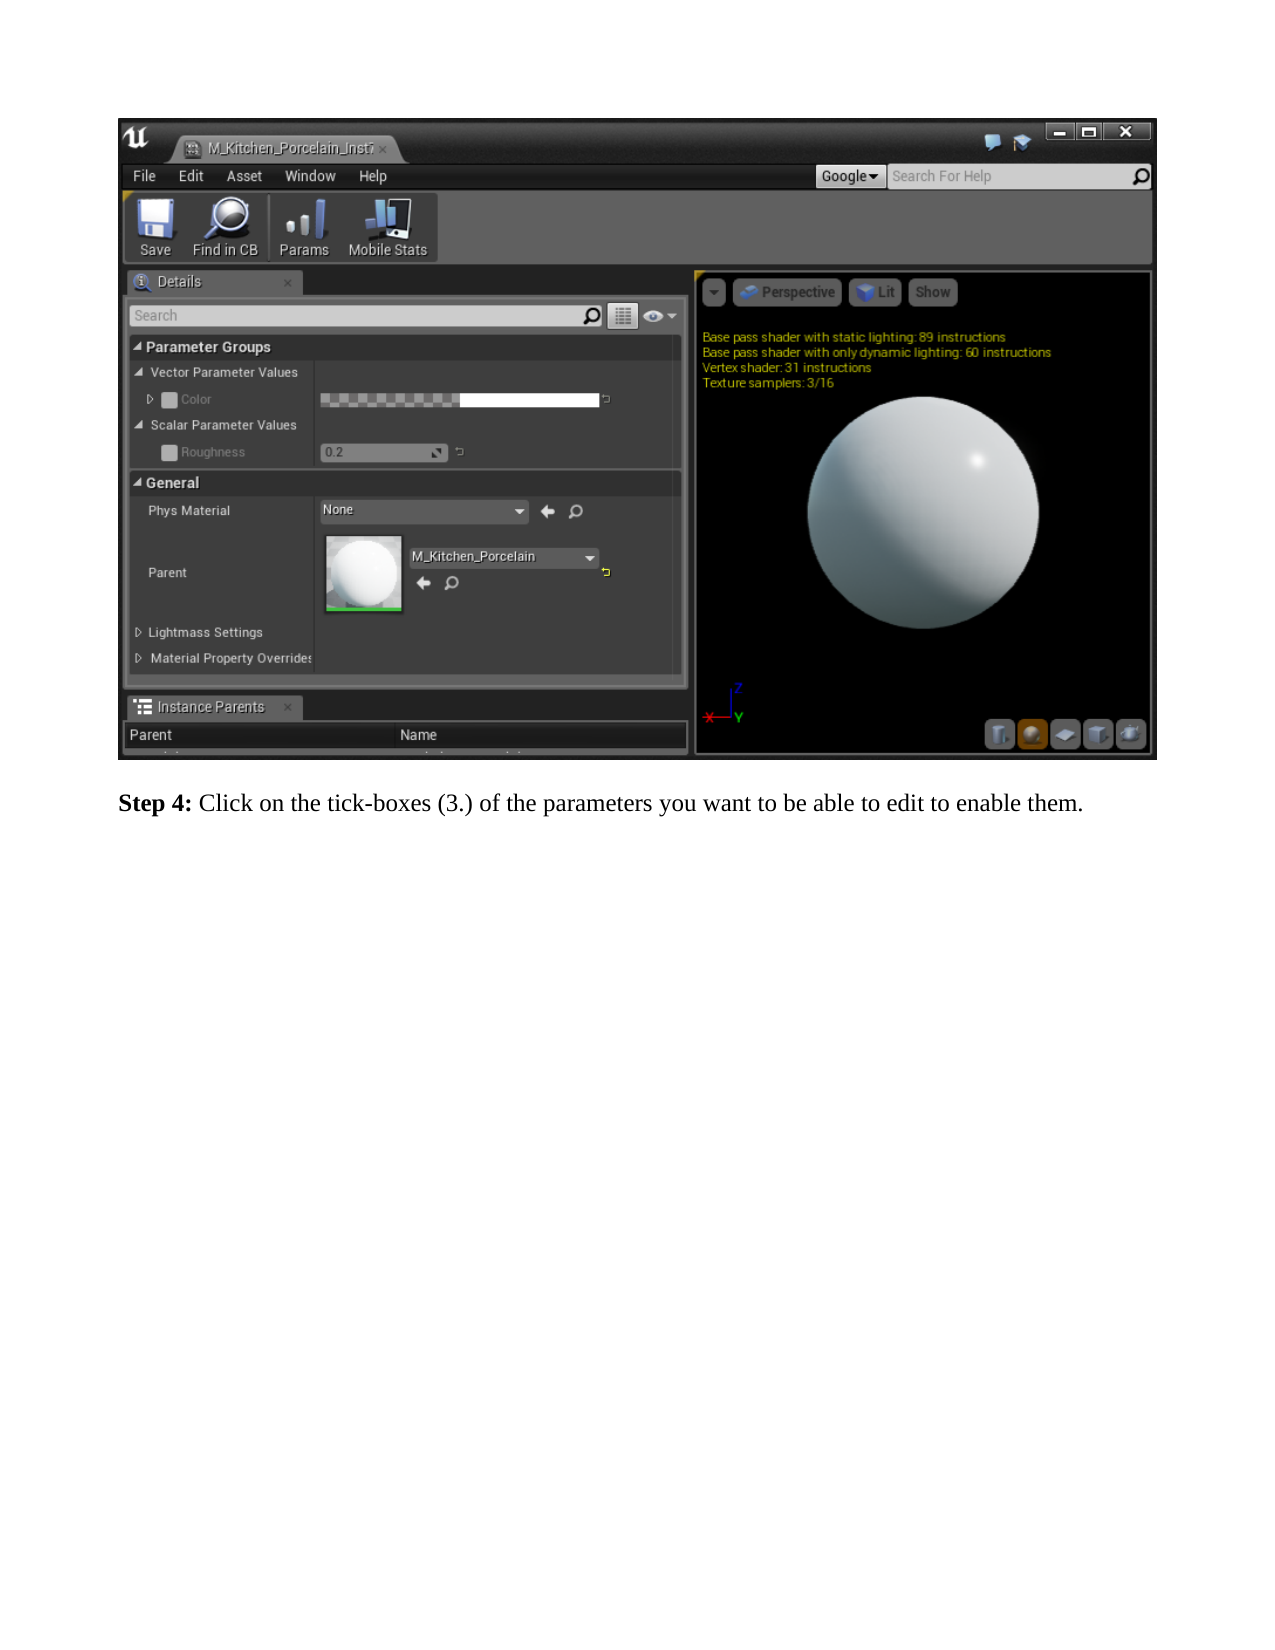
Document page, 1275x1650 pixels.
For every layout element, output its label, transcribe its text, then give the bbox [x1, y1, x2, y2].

text Step 4: Click on the tick-boxes (3.) of the parameters you want to be able to edit to enable them. [118, 788, 1157, 817]
picture [118, 118, 1157, 760]
